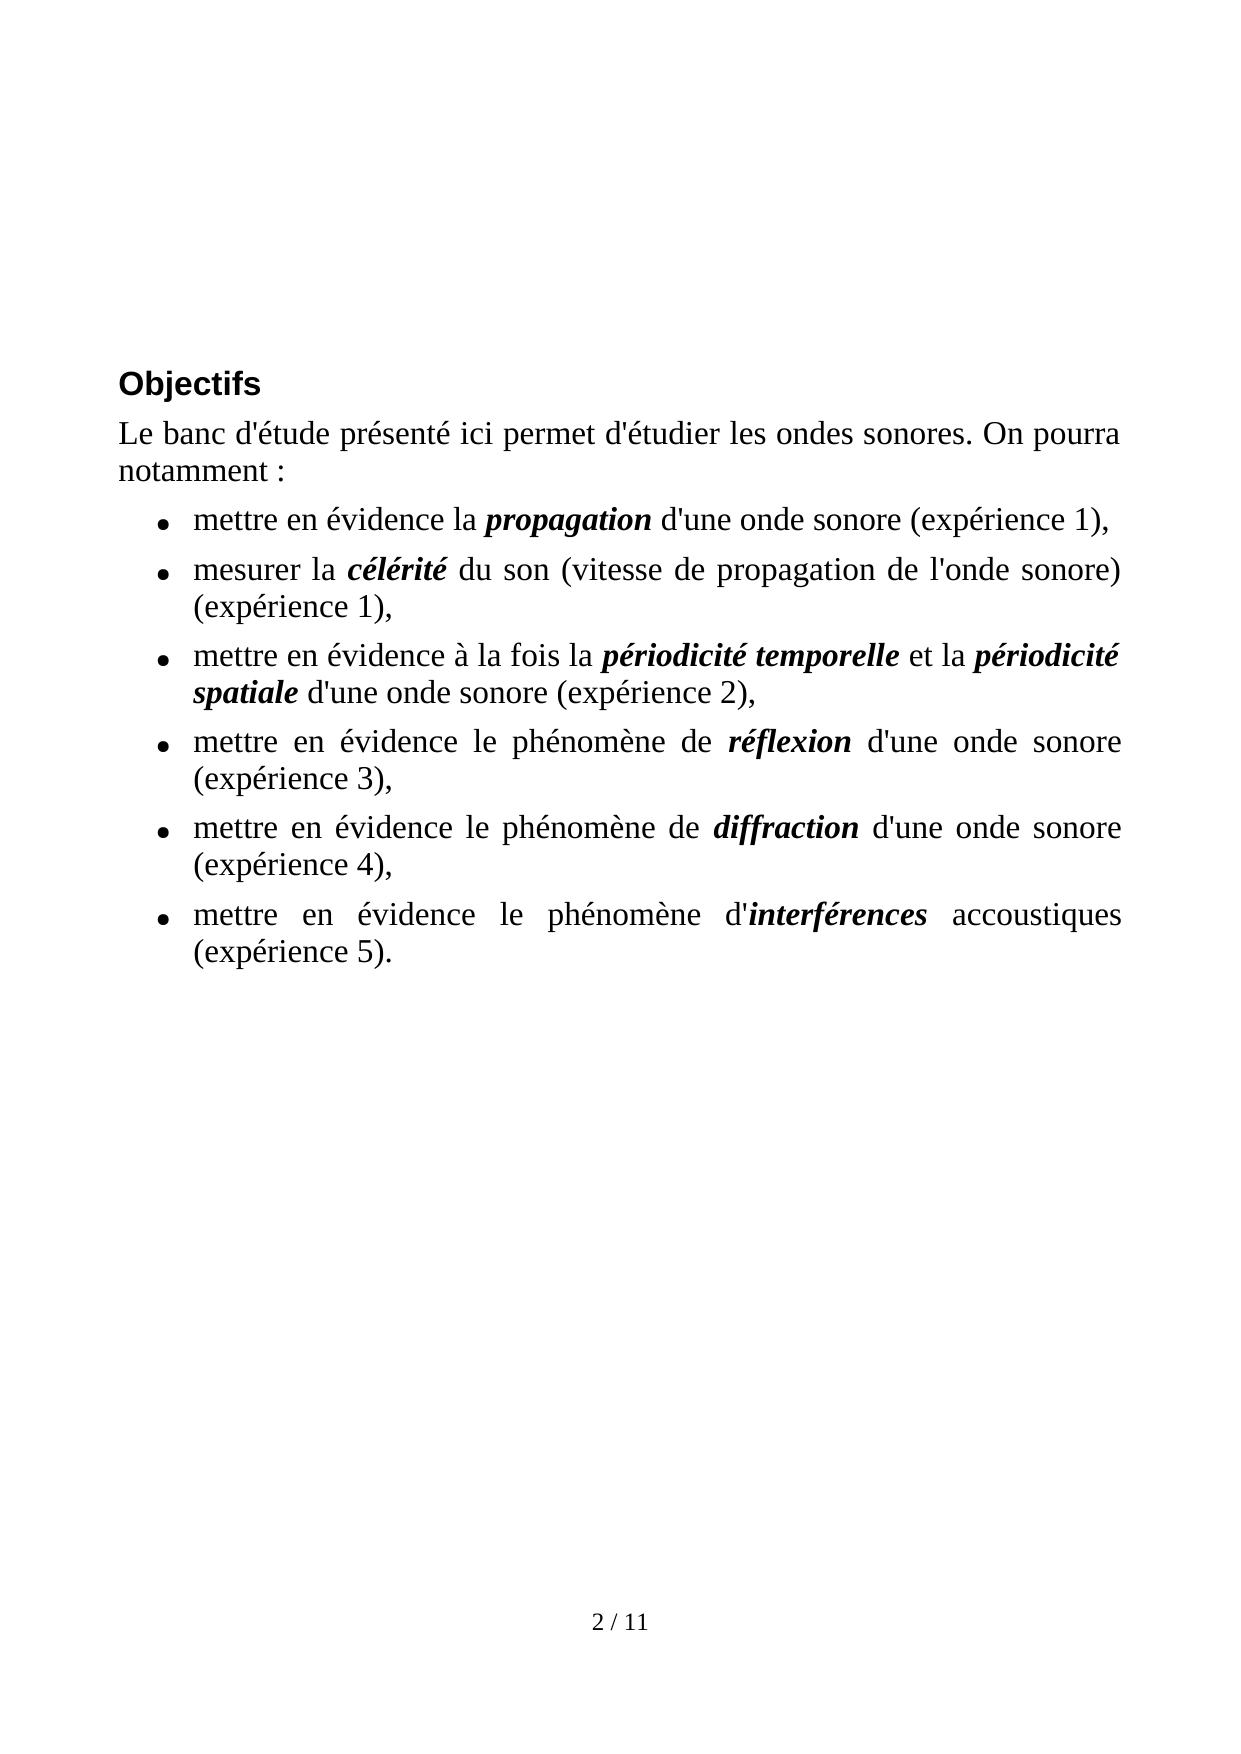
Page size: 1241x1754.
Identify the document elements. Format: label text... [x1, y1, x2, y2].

list mettre en évidence le phénomène d'interférences accoustiques (expérience 5). [156, 895, 1122, 969]
subtitle Objectifs [118, 365, 1122, 402]
list mettre en évidence à la fois la périodicité temporelle et la périodicité spatiale d'une onde sonore (expérience 2), [156, 637, 1122, 710]
list mettre en évidence la propagation d'une onde sonore (expérience 1), [156, 501, 1122, 538]
text Le banc d'étude présenté ici permet d'étudier les ondes sonores. On pourra notamment : [118, 415, 1122, 488]
list mettre en évidence le phénomène de diffraction d'une onde sonore (expérience 4), [156, 809, 1122, 883]
list mesurer la célérité du son (vitesse de propagation de l'onde sonore) (expérience 1), [156, 550, 1122, 624]
list mettre en évidence le phénomène de réflexion d'une onde sonore (expérience 3), [156, 723, 1122, 797]
